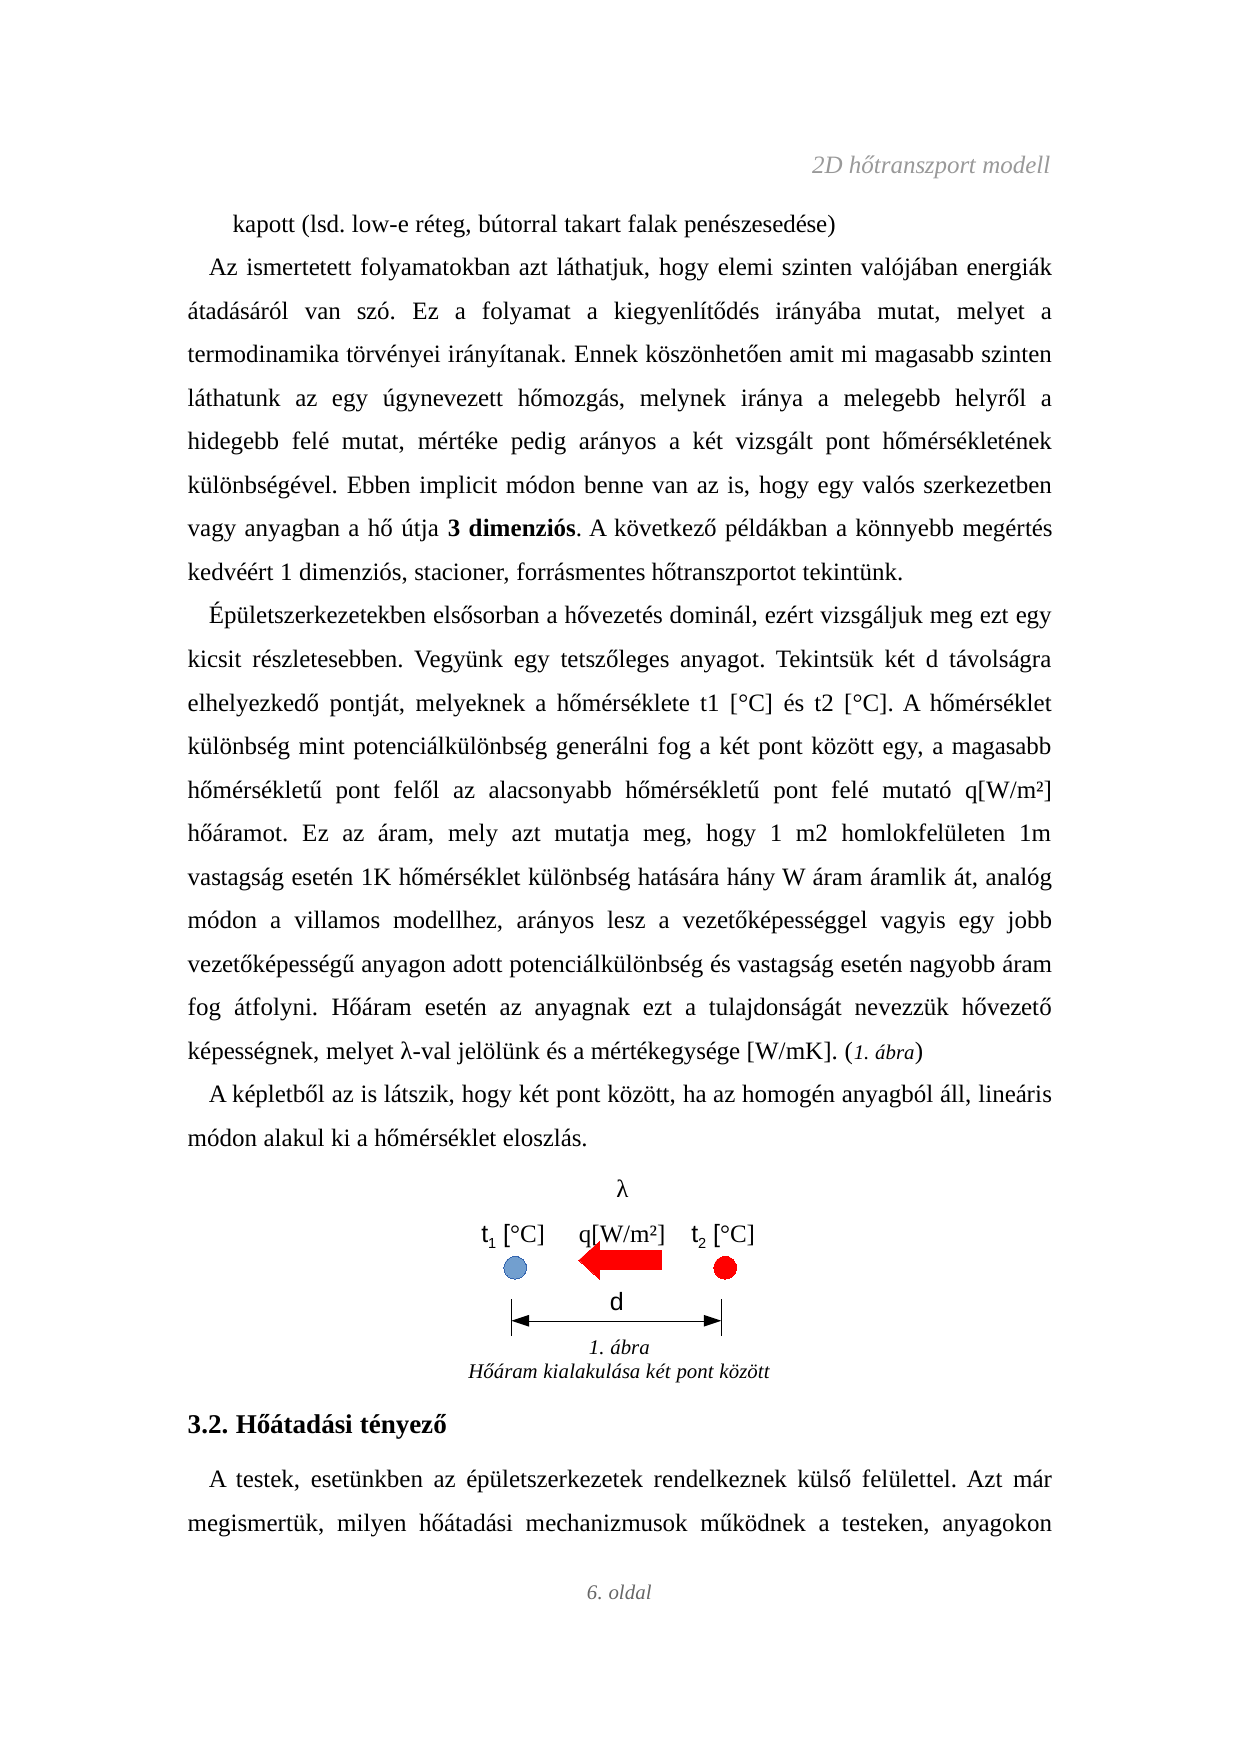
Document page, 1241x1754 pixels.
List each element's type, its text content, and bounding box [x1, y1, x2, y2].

list kapott (lsd. low-e réteg, bútorral takart falak penészesedése) [210, 208, 1053, 238]
text A képletből az is látszik, hogy két pont között, ha az homogén anyagból áll, lineáris módon alakul ki a hőmérséklet eloszlás. [187, 1079, 1053, 1152]
text Épületszerkezetekben elsősorban a hővezetés dominál, ezért vizsgáljuk meg ezt egy kicsit részletesebben. Vegyünk egy tetszőleges anyagot. Tekintsük két d távolságra elhelyezkedő pontját, melyeknek a hőmérséklete t1 [°C] és t2 [°C]. A hőmérséklet különbség mint potenciálkülönbség generálni fog a két pont között egy, a magasabb hőmérsékletű pont felől az alacsonyabb hőmérsékletű pont felé mutató q[W/m²] hőáramot. Ez az áram, mely azt mutatja meg, hogy 1 m2 homlokfelületen 1m vastagság esetén 1K hőmérséklet különbség hatására hány W áram áramlik át, analóg módon a villamos modellhez, arányos lesz a vezetőképességgel vagyis egy jobb vezetőképességű anyagon adott potenciálkülönbség és vastagság esetén nagyobb áram fog átfolyni. Hőáram esetén az anyagnak ezt a tulajdonságát nevezzük hővezető képességnek, melyet λ-val jelölünk és a mértékegysége [W/mK]. (1. ábra) [187, 600, 1053, 1065]
text A testek, esetünkben az épületszerkezetek rendelkeznek külső felülettel. Azt már megismertük, milyen hőátadási mechanizmusok működnek a testeken, anyagokon [187, 1464, 1053, 1536]
text Az ismertetett folyamatokban azt láthatjuk, hogy elemi szinten valójában energiák átadásáról van szó. Ez a folyamat a kiegyenlítődés irányába mutat, melyet a termodinamika törvényei irányítanak. Ennek köszönhetően amit mi magasabb szinten láthatunk az egy úgynevezett hőmozgás, melynek iránya a melegebb helyről a hidegebb felé mutat, mértéke pedig arányos a két vizsgált pont hőmérsékletének különbségével. Ebben implicit módon benne van az is, hogy egy valós szerkezetben vagy anyagban a hő útja 3 dimenziós. A következő példákban a könnyebb megértés kedvéért 1 dimenziós, stacioner, forrásmentes hőtranszportot tekintünk. [187, 252, 1053, 586]
text 1. ábra [187, 1335, 1053, 1359]
text Hőáram kialakulása két pont között [187, 1359, 1053, 1383]
subtitle Hőátadási tényező [187, 1409, 1053, 1440]
